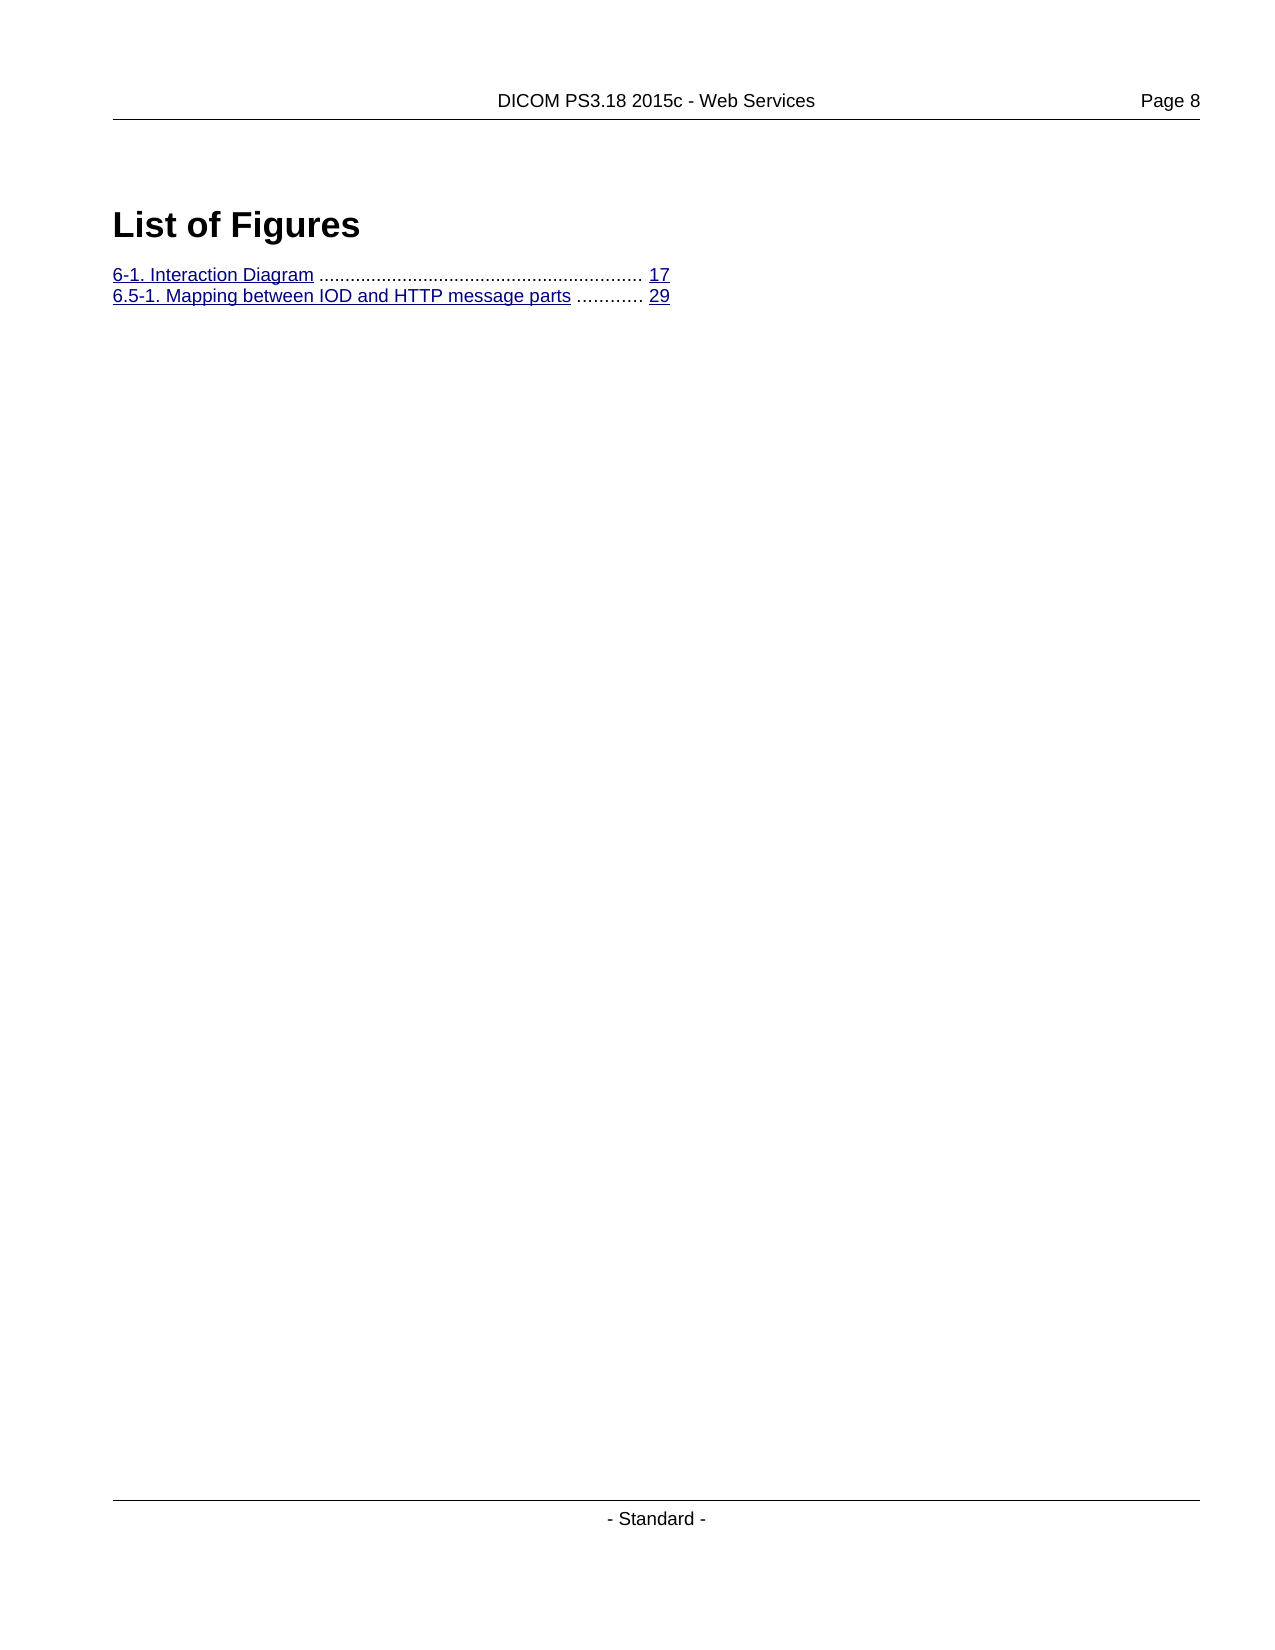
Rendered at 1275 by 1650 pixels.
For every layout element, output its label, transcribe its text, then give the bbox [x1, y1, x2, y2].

text List of Figures [112, 204, 1200, 245]
text 6-1. Interaction Diagram 0 [112, 263, 1175, 285]
text 6.5-1. Mapping between IOD and HTTP message parts 0 [112, 285, 1175, 306]
